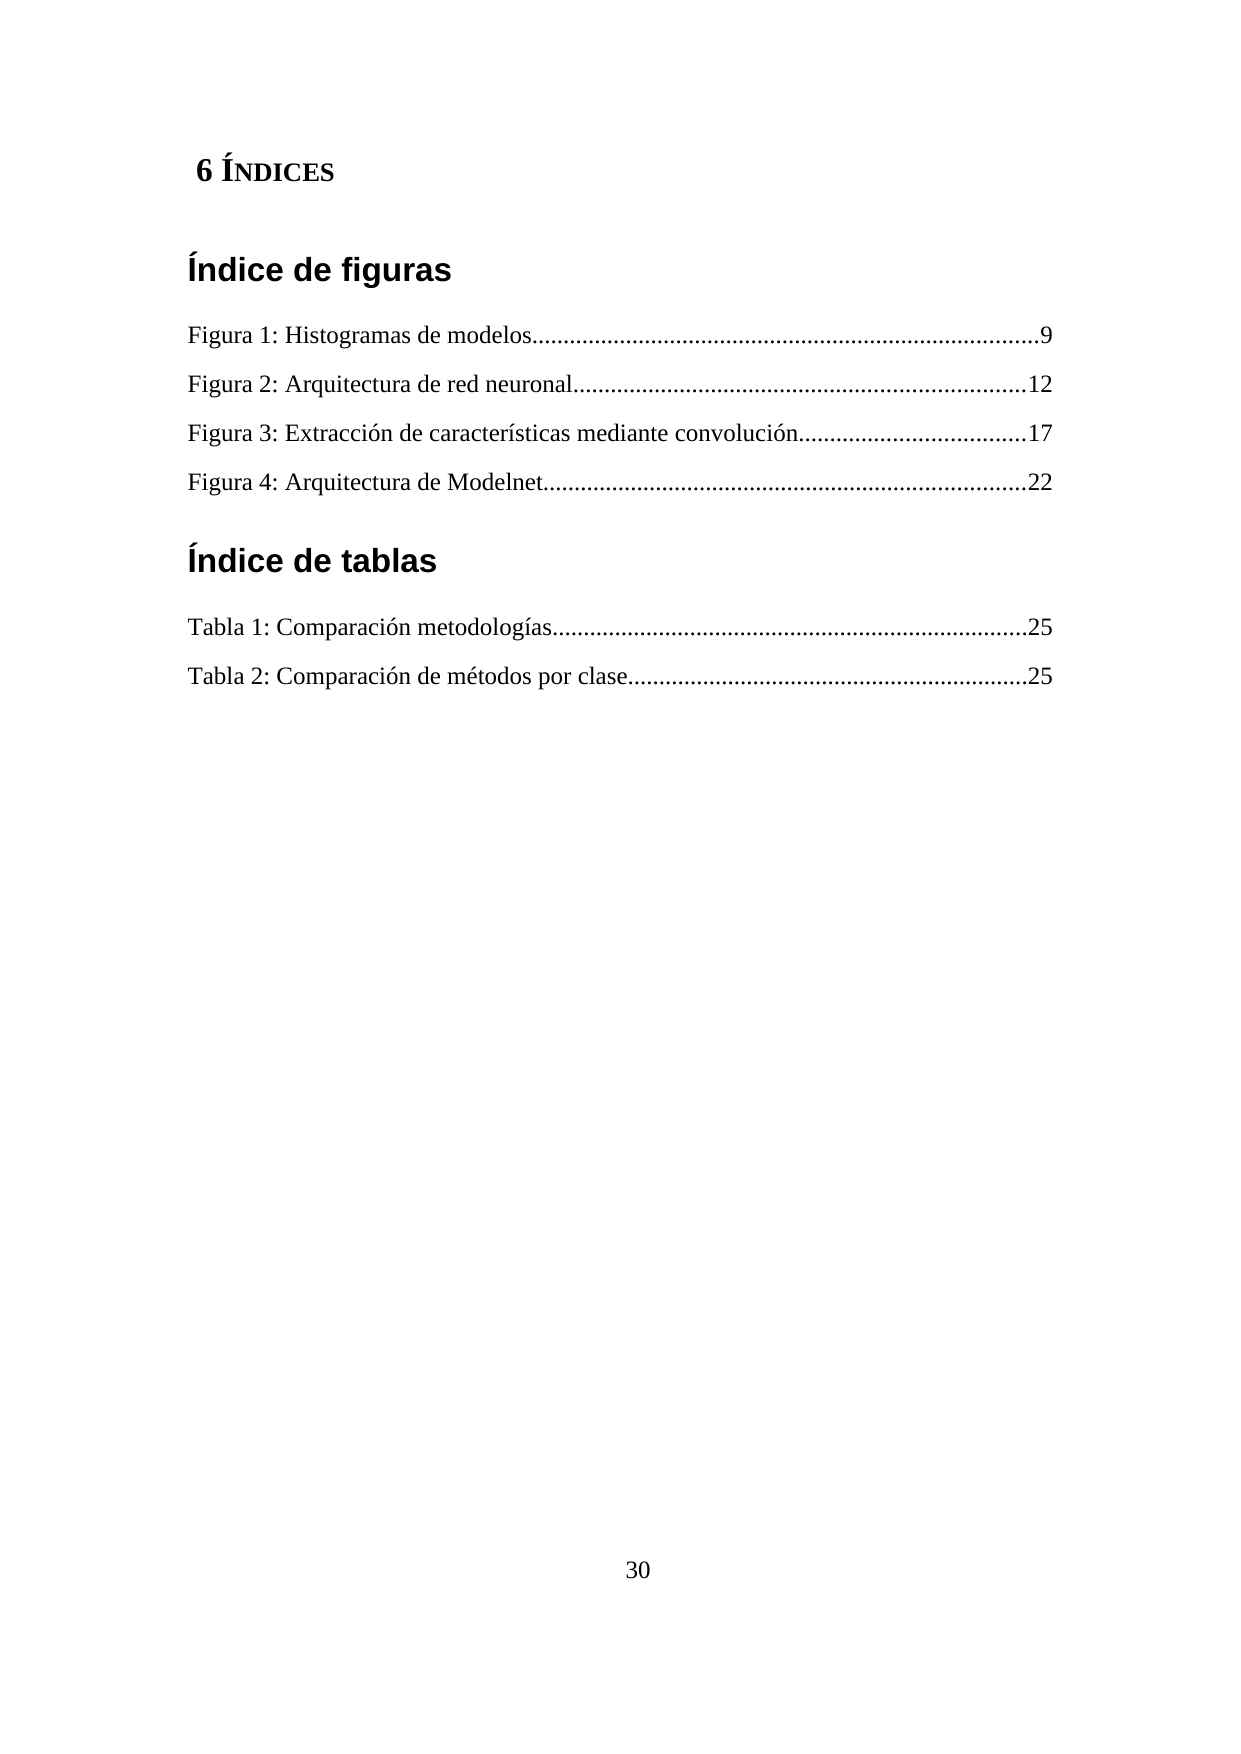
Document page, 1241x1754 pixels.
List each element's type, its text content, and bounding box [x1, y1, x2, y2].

text Figura 1: Histogramas de modelos 9 [187, 320, 1053, 349]
text Tabla 2: Comparación de métodos por clase 25 [187, 661, 1053, 689]
subtitle Índices [187, 150, 1053, 188]
text Tabla 1: Comparación metodologías 25 [187, 612, 1053, 640]
subtitle Índice de figuras [187, 250, 1053, 289]
text Figura 4: Arquitectura de Modelnet 22 [187, 467, 1053, 496]
subtitle Índice de tablas [187, 542, 1053, 580]
text Figura 3: Extracción de características mediante convolución 17 [187, 418, 1053, 447]
text Figura 2: Arquitectura de red neuronal 12 [187, 369, 1053, 398]
